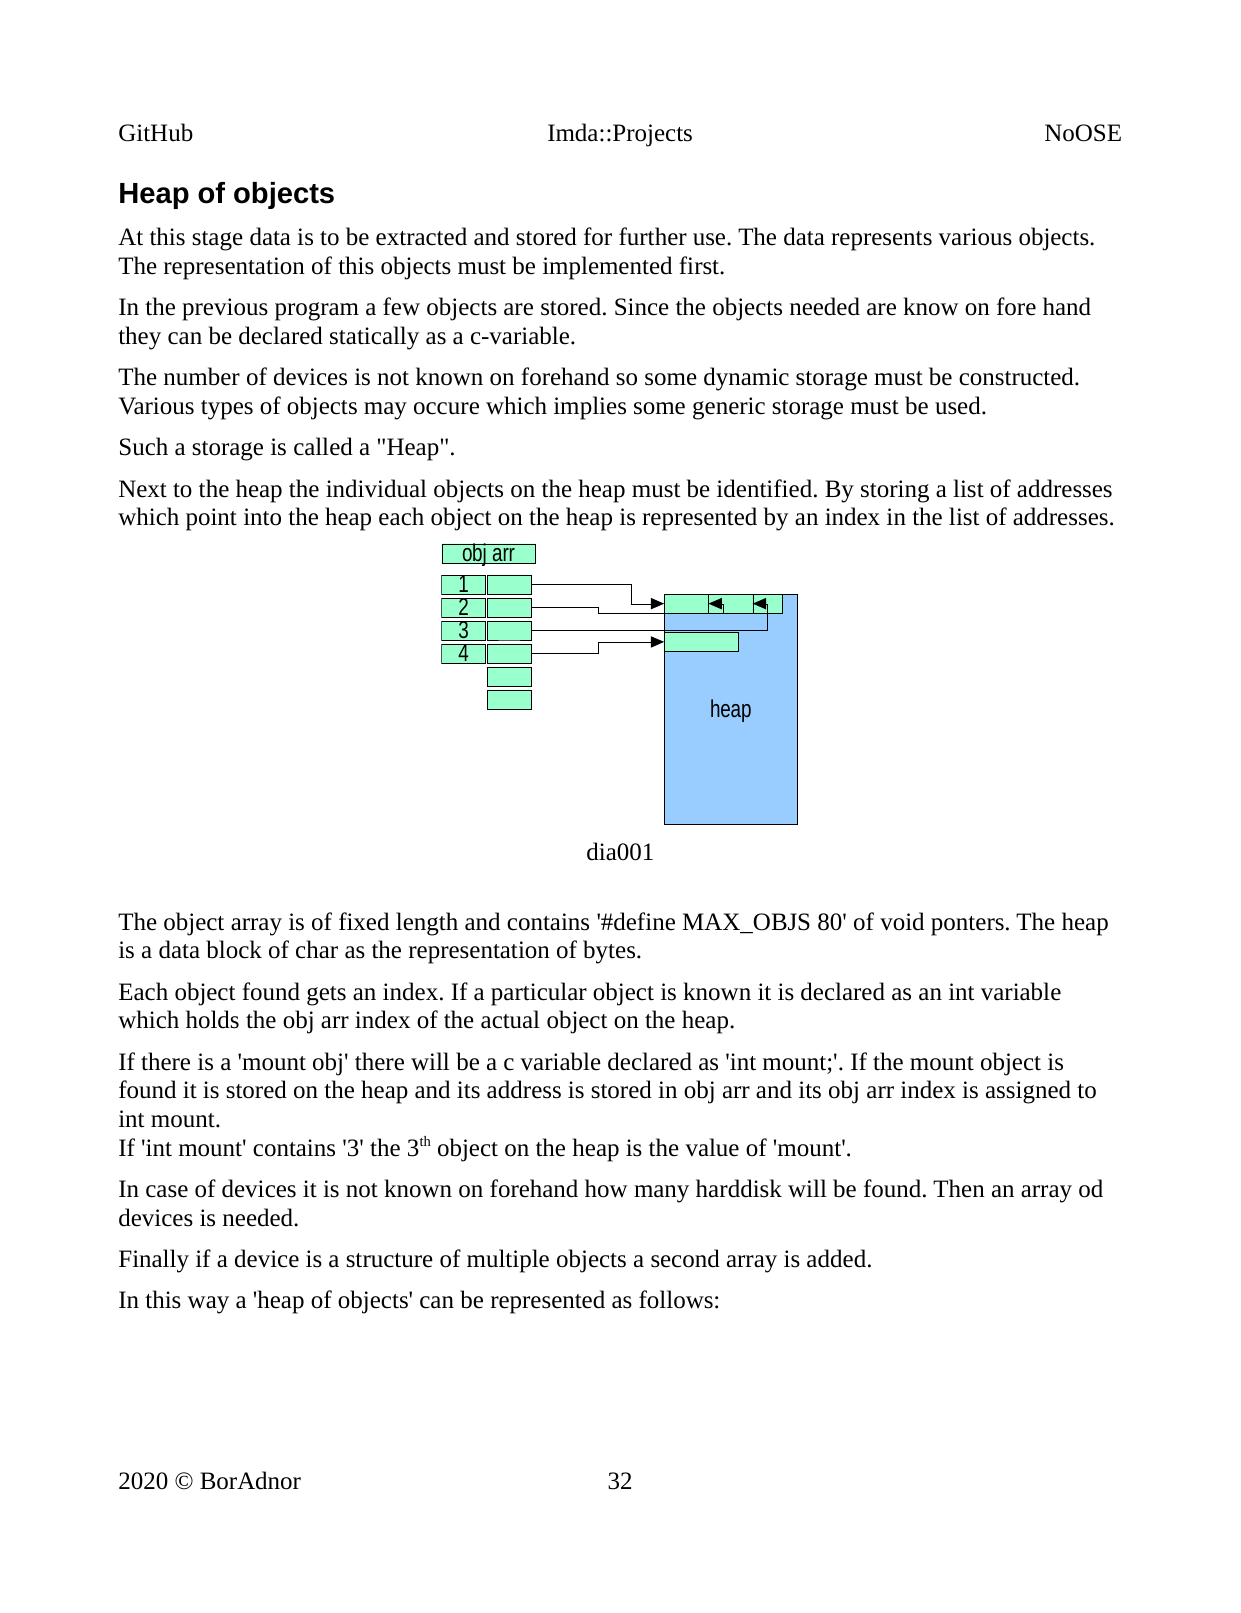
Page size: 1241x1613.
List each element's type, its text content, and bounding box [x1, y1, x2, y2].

text In case of devices it is not known on forehand how many harddisk will be found. Then an array od devices is needed. [118, 1174, 1122, 1232]
text In this way a 'heap of objects' can be represented as follows: [118, 1285, 1122, 1314]
text The number of devices is not known on forehand so some dynamic storage must be constructed. Various types of objects may occure which implies some generic storage must be used. [118, 362, 1122, 420]
text Finally if a device is a structure of multiple objects a second array is added. [118, 1244, 1122, 1273]
text Each object found gets an index. If a particular object is known it is declared as an int variable which holds the obj arr index of the actual object on the heap. [118, 977, 1122, 1034]
text At this stage data is to be extracted and stored for further use. The data represents various objects. The representation of this objects must be implemented first. [118, 222, 1122, 280]
text The object array is of fixed length and contains '#define MAX_OBJS 80' of void ponters. The heap is a data block of char as the representation of bytes. [118, 878, 1122, 964]
text Such a storage is called a "Heap". [118, 432, 1122, 461]
subtitle Heap of objects [118, 176, 1122, 210]
text In the previous program a few objects are stored. Since the objects needed are know on fore hand they can be declared statically as a c-variable. [118, 292, 1122, 350]
text dia001 [118, 837, 1122, 865]
text If there is a 'mount obj' there will be a c variable declared as 'int mount;'. If the mount object is found it is stored on the heap and its address is stored in obj arr and its obj arr index is assigned to int mount. If 'int mount' contains '3' the 3th object on the heap is the value of 'mount'. [118, 1047, 1122, 1162]
text Next to the heap the individual objects on the heap must be identified. By storing a list of addresses which point into the heap each object on the heap is represented by an index in the list of addresses. [118, 474, 1122, 531]
